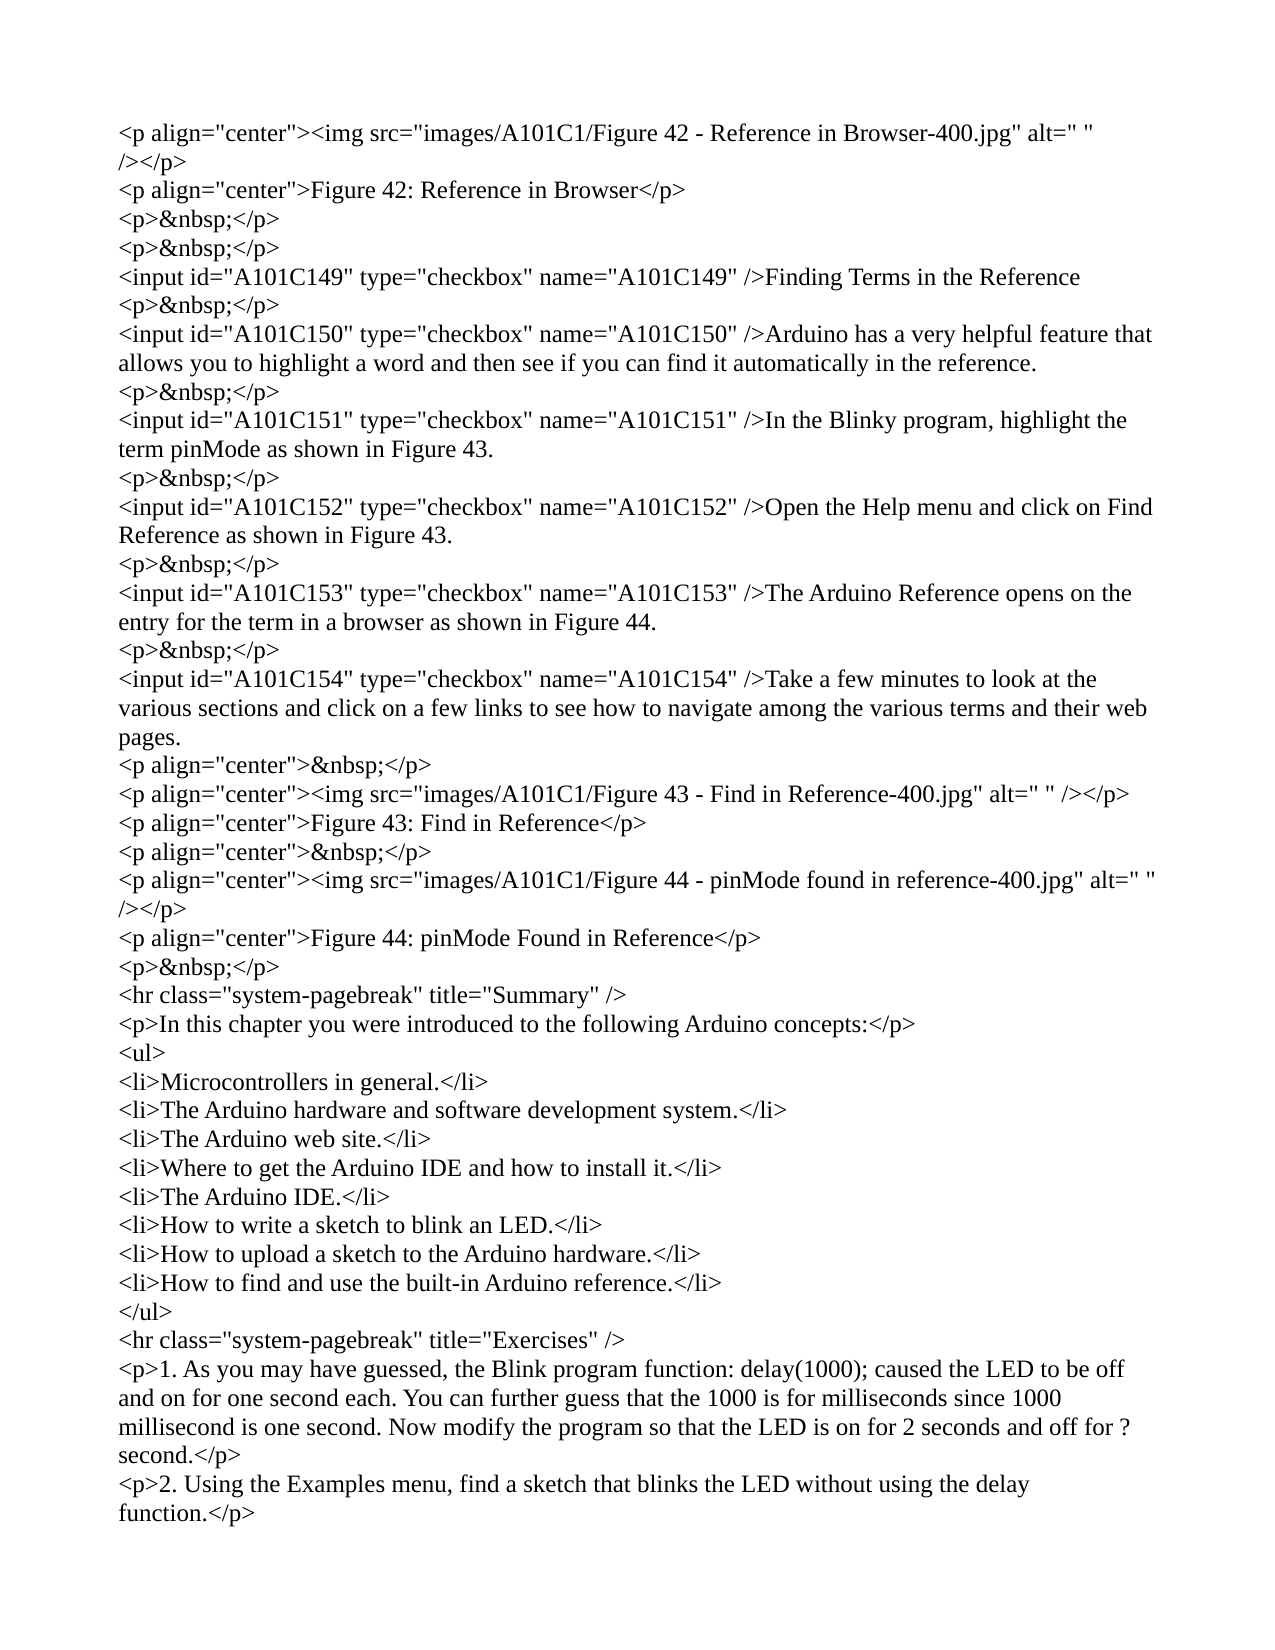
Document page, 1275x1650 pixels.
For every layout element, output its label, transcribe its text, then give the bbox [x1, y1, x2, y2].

text <hr class="system-pagebreak" title="Exercises" /> [118, 1326, 1157, 1354]
text <p align="center">&nbsp;</p> [118, 751, 1157, 779]
text <li>The Arduino web site.</li> [118, 1124, 1157, 1153]
text <li>The Arduino IDE.</li> [118, 1182, 1157, 1211]
text <p>&nbsp;</p> [118, 377, 1157, 406]
text <p>&nbsp;</p> [118, 233, 1157, 262]
text <li>How to find and use the built-in Arduino reference.</li> [118, 1268, 1157, 1297]
text <p>&nbsp;</p> [118, 463, 1157, 492]
text <p>2. Using the Examples menu, find a sketch that blinks the LED without using the delay function.</p> [118, 1469, 1157, 1527]
text <p align="center">Figure 42: Reference in Browser</p> [118, 176, 1157, 204]
text <input id="A101C153" type="checkbox" name="A101C153" />The Arduino Reference opens on the entry for the term in a browser as shown in Figure 44. [118, 578, 1157, 636]
text <p align="center">Figure 43: Find in Reference</p> [118, 808, 1157, 837]
text <li>Microcontrollers in general.</li> [118, 1067, 1157, 1096]
text <ul> [118, 1038, 1157, 1067]
text <li>The Arduino hardware and software development system.</li> [118, 1096, 1157, 1124]
text <p align="center"><img src="images/A101C1/Figure 44 - pinMode found in reference-400.jpg" alt=" " /></p> [118, 866, 1157, 923]
text <p>&nbsp;</p> [118, 291, 1157, 319]
text <li>Where to get the Arduino IDE and how to install it.</li> [118, 1153, 1157, 1182]
text <input id="A101C149" type="checkbox" name="A101C149" />Finding Terms in the Reference [118, 262, 1157, 291]
text <li>How to upload a sketch to the Arduino hardware.</li> [118, 1239, 1157, 1268]
text <p>In this chapter you were introduced to the following Arduino concepts:</p> [118, 1009, 1157, 1038]
text <p>&nbsp;</p> [118, 204, 1157, 233]
text <input id="A101C151" type="checkbox" name="A101C151" />In the Blinky program, highlight the term pinMode as shown in Figure 43. [118, 406, 1157, 463]
text <hr class="system-pagebreak" title="Summary" /> [118, 981, 1157, 1009]
text <input id="A101C152" type="checkbox" name="A101C152" />Open the Help menu and click on Find Reference as shown in Figure 43. [118, 492, 1157, 549]
text <p align="center"><img src="images/A101C1/Figure 43 - Find in Reference-400.jpg" alt=" " /></p> [118, 779, 1157, 808]
text <p>&nbsp;</p> [118, 549, 1157, 578]
text <p>1. As you may have guessed, the Blink program function: delay(1000); caused the LED to be off and on for one second each. You can further guess that the 1000 is for milliseconds since 1000 millisecond is one second. Now modify the program so that the LED is on for 2 seconds and off for ? second.</p> [118, 1354, 1157, 1469]
text <p align="center">Figure 44: pinMode Found in Reference</p> [118, 923, 1157, 952]
text <p>&nbsp;</p> [118, 952, 1157, 981]
text <p>&nbsp;</p> [118, 636, 1157, 664]
text <p align="center"><img src="images/A101C1/Figure 42 - Reference in Browser-400.jpg" alt=" " /></p> [118, 118, 1157, 176]
text <li>How to write a sketch to blink an LED.</li> [118, 1211, 1157, 1239]
text <input id="A101C150" type="checkbox" name="A101C150" />Arduino has a very helpful feature that allows you to highlight a word and then see if you can find it automatically in the reference. [118, 319, 1157, 377]
text <input id="A101C154" type="checkbox" name="A101C154" />Take a few minutes to look at the various sections and click on a few links to see how to navigate among the various terms and their web pages. [118, 664, 1157, 751]
text <p align="center">&nbsp;</p> [118, 837, 1157, 866]
text </ul> [118, 1297, 1157, 1326]
